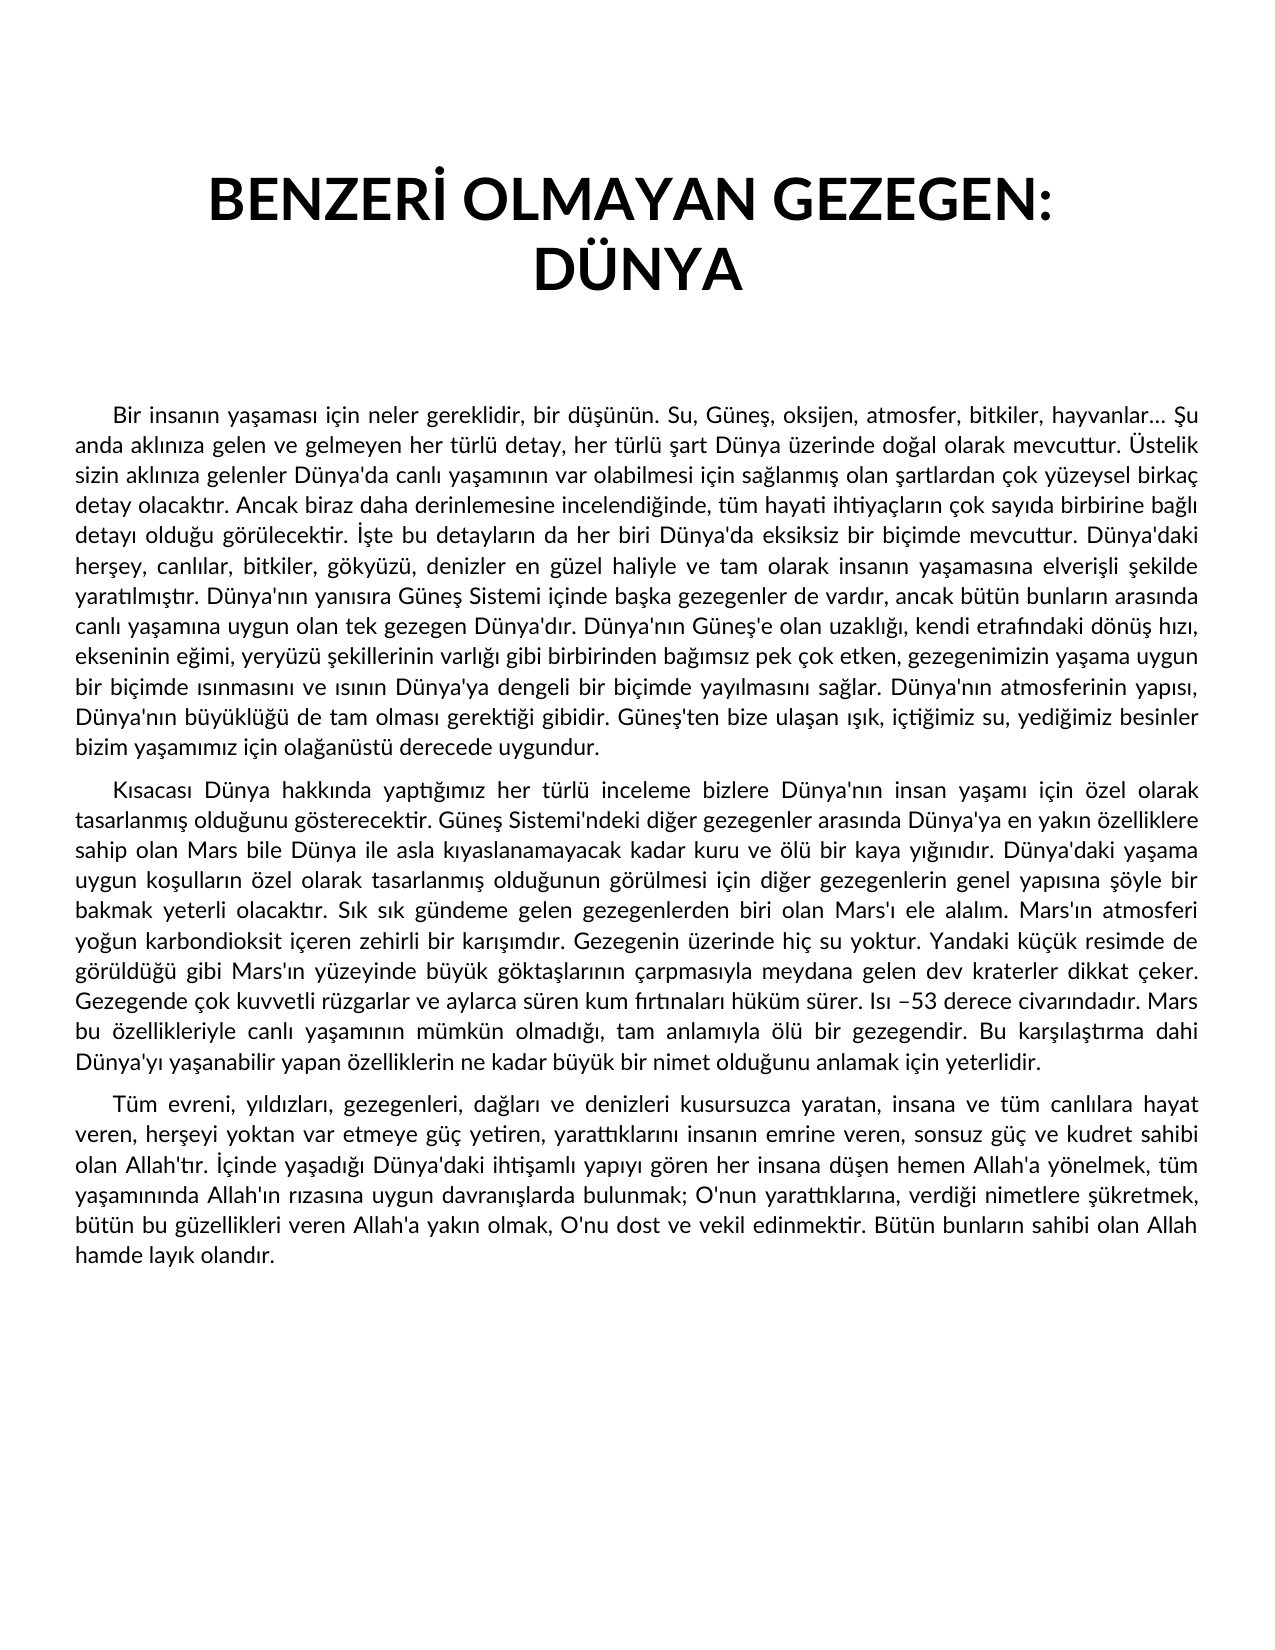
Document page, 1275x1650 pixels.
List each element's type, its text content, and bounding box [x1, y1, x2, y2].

subtitle BENZERİ OLMAYAN GEZEGEN: DÜNYA [75, 162, 1200, 302]
text Tüm evreni, yıldızları, gezegenleri, dağları ve denizleri kusursuzca yaratan, insana ve tüm canlılara hayat veren, herşeyi yoktan var etmeye güç yetiren, yarattıklarını insanın emrine veren, sonsuz güç ve kudret sahibi olan Allah'tır. İçinde yaşadığı Dünya'daki ihtişamlı yapıyı gören her insana düşen hemen Allah'a yönelmek, tüm yaşamınında Allah'ın rızasına uygun davranışlarda bulunmak; O'nun yarattıklarına, verdiği nimetlere şükretmek, bütün bu güzellikleri veren Allah'a yakın olmak, O'nu dost ve vekil edinmektir. Bütün bunların sahibi olan Allah hamde layık olandır. [75, 1090, 1200, 1268]
text Kısacası Dünya hakkında yaptığımız her türlü inceleme bizlere Dünya'nın insan yaşamı için özel olarak tasarlanmış olduğunu gösterecektir. Güneş Sistemi'ndeki diğer gezegenler arasında Dünya'ya en yakın özelliklere sahip olan Mars bile Dünya ile asla kıyaslanamayacak kadar kuru ve ölü bir kaya yığınıdır. Dünya'daki yaşama uygun koşulların özel olarak tasarlanmış olduğunun görülmesi için diğer gezegenlerin genel yapısına şöyle bir bakmak yeterli olacaktır. Sık sık gündeme gelen gezegenlerden biri olan Mars'ı ele alalım. Mars'ın atmosferi yoğun karbondioksit içeren zehirli bir karışımdır. Gezegenin üzerinde hiç su yoktur. Yandaki küçük resimde de görüldüğü gibi Mars'ın yüzeyinde büyük göktaşlarının çarpmasıyla meydana gelen dev kraterler dikkat çeker. Gezegende çok kuvvetli rüzgarlar ve aylarca süren kum fırtınaları hüküm sürer. Isı –53 derece civarındadır. Mars bu özellikleriyle canlı yaşamının mümkün olmadığı, tam anlamıyla ölü bir gezegendir. Bu karşılaştırma dahi Dünya'yı yaşanabilir yapan özelliklerin ne kadar büyük bir nimet olduğunu anlamak için yeterlidir. [75, 775, 1200, 1075]
text Bir insanın yaşaması için neler gereklidir, bir düşünün. Su, Güneş, oksijen, atmosfer, bitkiler, hayvanlar… Şu anda aklınıza gelen ve gelmeyen her türlü detay, her türlü şart Dünya üzerinde doğal olarak mevcuttur. Üstelik sizin aklınıza gelenler Dünya'da canlı yaşamının var olabilmesi için sağlanmış olan şartlardan çok yüzeysel birkaç detay olacaktır. Ancak biraz daha derinlemesine incelendiğinde, tüm hayati ihtiyaçların çok sayıda birbirine bağlı detayı olduğu görülecektir. İşte bu detayların da her biri Dünya'da eksiksiz bir biçimde mevcuttur. Dünya'daki herşey, canlılar, bitkiler, gökyüzü, denizler en güzel haliyle ve tam olarak insanın yaşamasına elverişli şekilde yaratılmıştır. Dünya'nın yanısıra Güneş Sistemi içinde başka gezegenler de vardır, ancak bütün bunların arasında canlı yaşamına uygun olan tek gezegen Dünya'dır. Dünya'nın Güneş'e olan uzaklığı, kendi etrafındaki dönüş hızı, ekseninin eğimi, yeryüzü şekillerinin varlığı gibi birbirinden bağımsız pek çok etken, gezegenimizin yaşama uygun bir biçimde ısınmasını ve ısının Dünya'ya dengeli bir biçimde yayılmasını sağlar. Dünya'nın atmosferinin yapısı, Dünya'nın büyüklüğü de tam olması gerektiği gibidir. Güneş'ten bize ulaşan ışık, içtiğimiz su, yediğimiz besinler bizim yaşamımız için olağanüstü derecede uygundur. [75, 400, 1200, 760]
